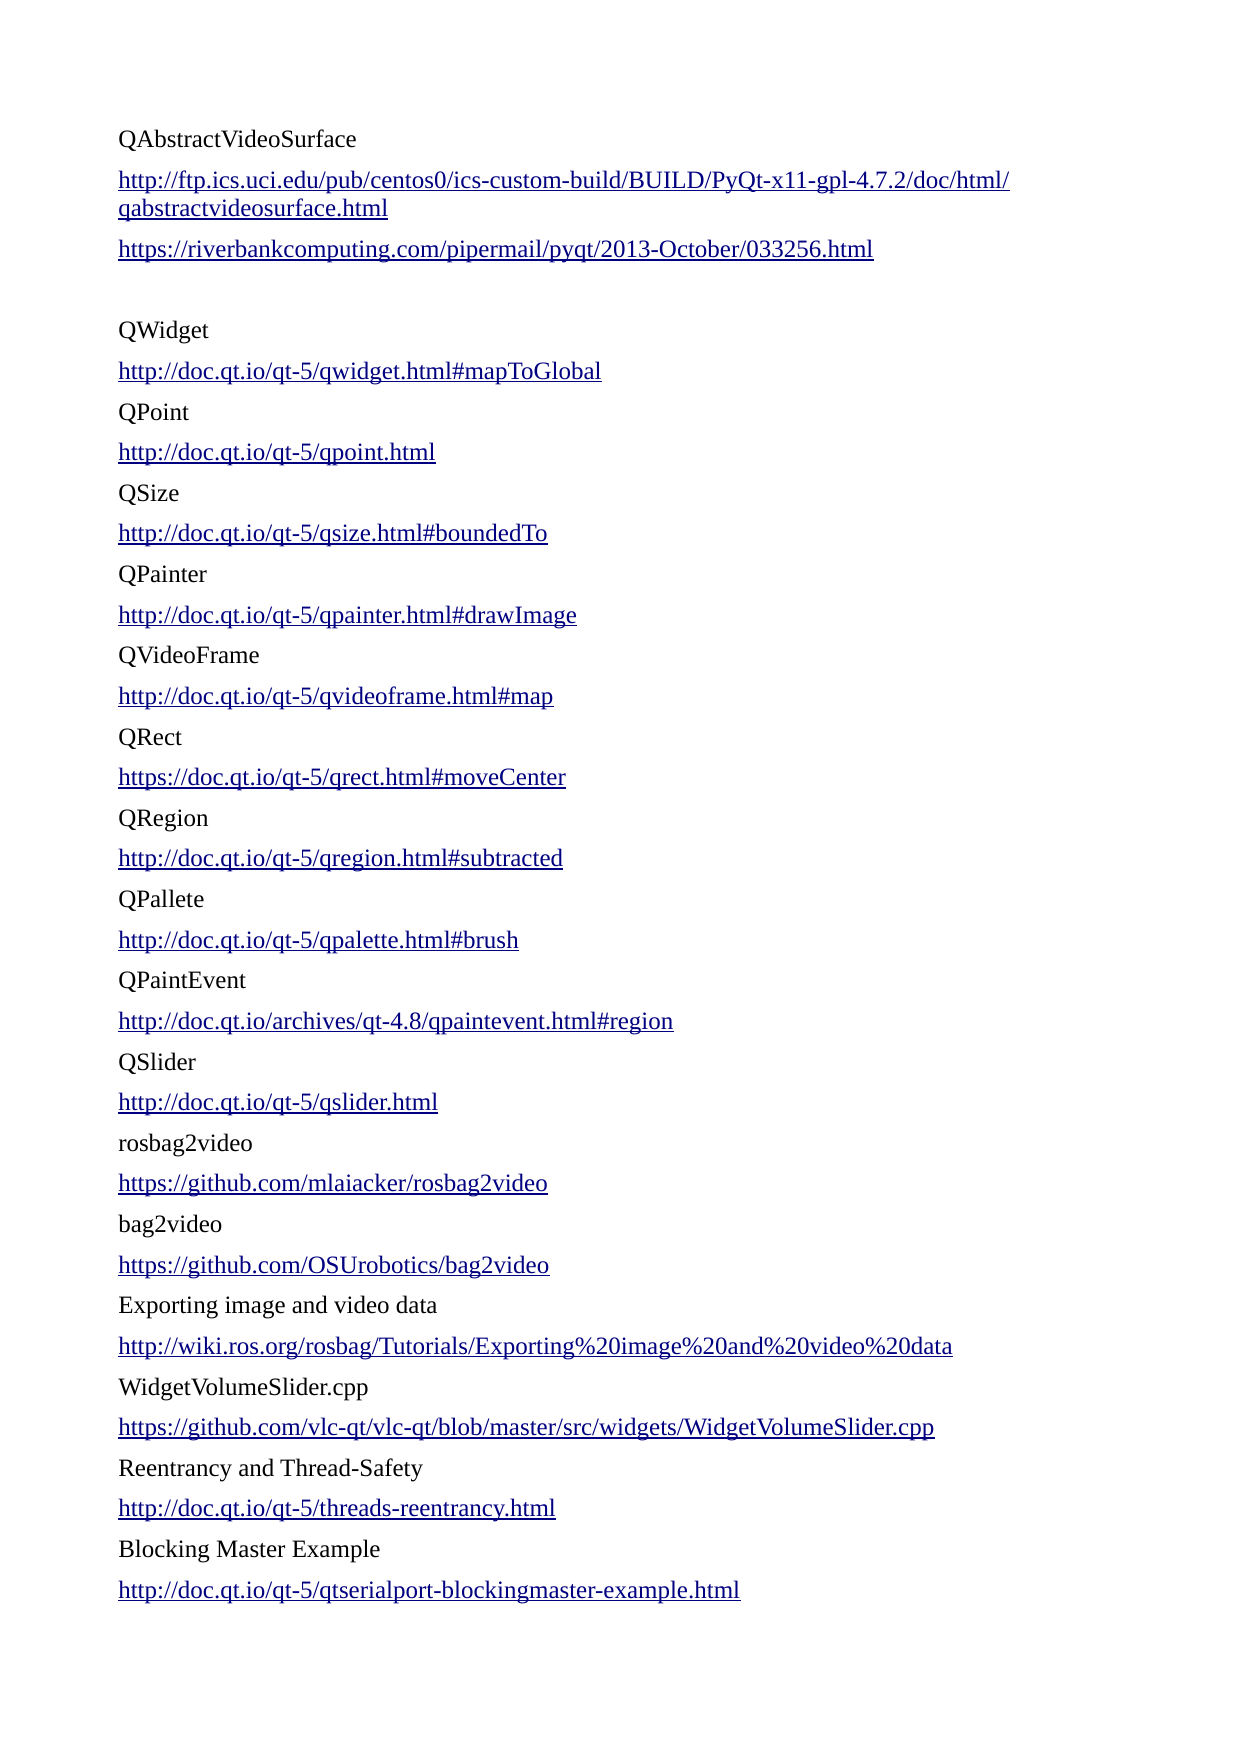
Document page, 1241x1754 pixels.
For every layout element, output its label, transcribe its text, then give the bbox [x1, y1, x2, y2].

text http://doc.qt.io/qt-5/qregion.html#subtracted [118, 843, 1122, 872]
text http://doc.qt.io/qt-5/qpainter.html#drawImage [118, 600, 1122, 628]
text QPallete [118, 884, 1122, 913]
text QPaintEvent [118, 965, 1122, 994]
text https://github.com/mlaiacker/rosbag2video [118, 1168, 1122, 1197]
text https://github.com/OSUrobotics/bag2video [118, 1250, 1122, 1278]
text http://doc.qt.io/qt-5/qwidget.html#mapToGlobal [118, 356, 1122, 385]
text Blocking Master Example [118, 1534, 1122, 1563]
text http://doc.qt.io/qt-5/qpalette.html#brush [118, 925, 1122, 953]
text Reentrancy and Thread-Safety [118, 1453, 1122, 1482]
text WidgetVolumeSlider.cpp [118, 1372, 1122, 1400]
text QWidget [118, 315, 1122, 344]
text http://doc.qt.io/qt-5/qvideoframe.html#map [118, 681, 1122, 710]
text QAbstractVideoSurface [118, 124, 1122, 153]
text QRegion [118, 803, 1122, 832]
text bag2video [118, 1209, 1122, 1238]
text http://doc.qt.io/archives/qt-4.8/qpaintevent.html#region [118, 1006, 1122, 1035]
text QSize [118, 478, 1122, 507]
text QPainter [118, 559, 1122, 588]
text QPoint [118, 397, 1122, 425]
text http://doc.qt.io/qt-5/threads-reentrancy.html [118, 1493, 1122, 1522]
text http://doc.qt.io/qt-5/qslider.html [118, 1087, 1122, 1116]
text https://github.com/vlc-qt/vlc-qt/blob/master/src/widgets/WidgetVolumeSlider.cpp [118, 1412, 1122, 1441]
text https://doc.qt.io/qt-5/qrect.html#moveCenter [118, 762, 1122, 791]
text http://ftp.ics.uci.edu/pub/centos0/ics-custom-build/BUILD/PyQt-x11-gpl-4.7.2/doc/html/qabstractvideosurface.html [118, 165, 1122, 222]
text http://doc.qt.io/qt-5/qtserialport-blockingmaster-example.html [118, 1575, 1122, 1603]
text rosbag2video [118, 1128, 1122, 1157]
text http://doc.qt.io/qt-5/qsize.html#boundedTo [118, 518, 1122, 547]
text http://wiki.ros.org/rosbag/Tutorials/Exporting%20image%20and%20video%20data [118, 1331, 1122, 1360]
text QVideoFrame [118, 640, 1122, 669]
text https://riverbankcomputing.com/pipermail/pyqt/2013-October/033256.html [118, 234, 1122, 263]
text http://doc.qt.io/qt-5/qpoint.html [118, 437, 1122, 466]
text Exporting image and video data [118, 1290, 1122, 1319]
text QRect [118, 722, 1122, 750]
text QSlider [118, 1047, 1122, 1075]
